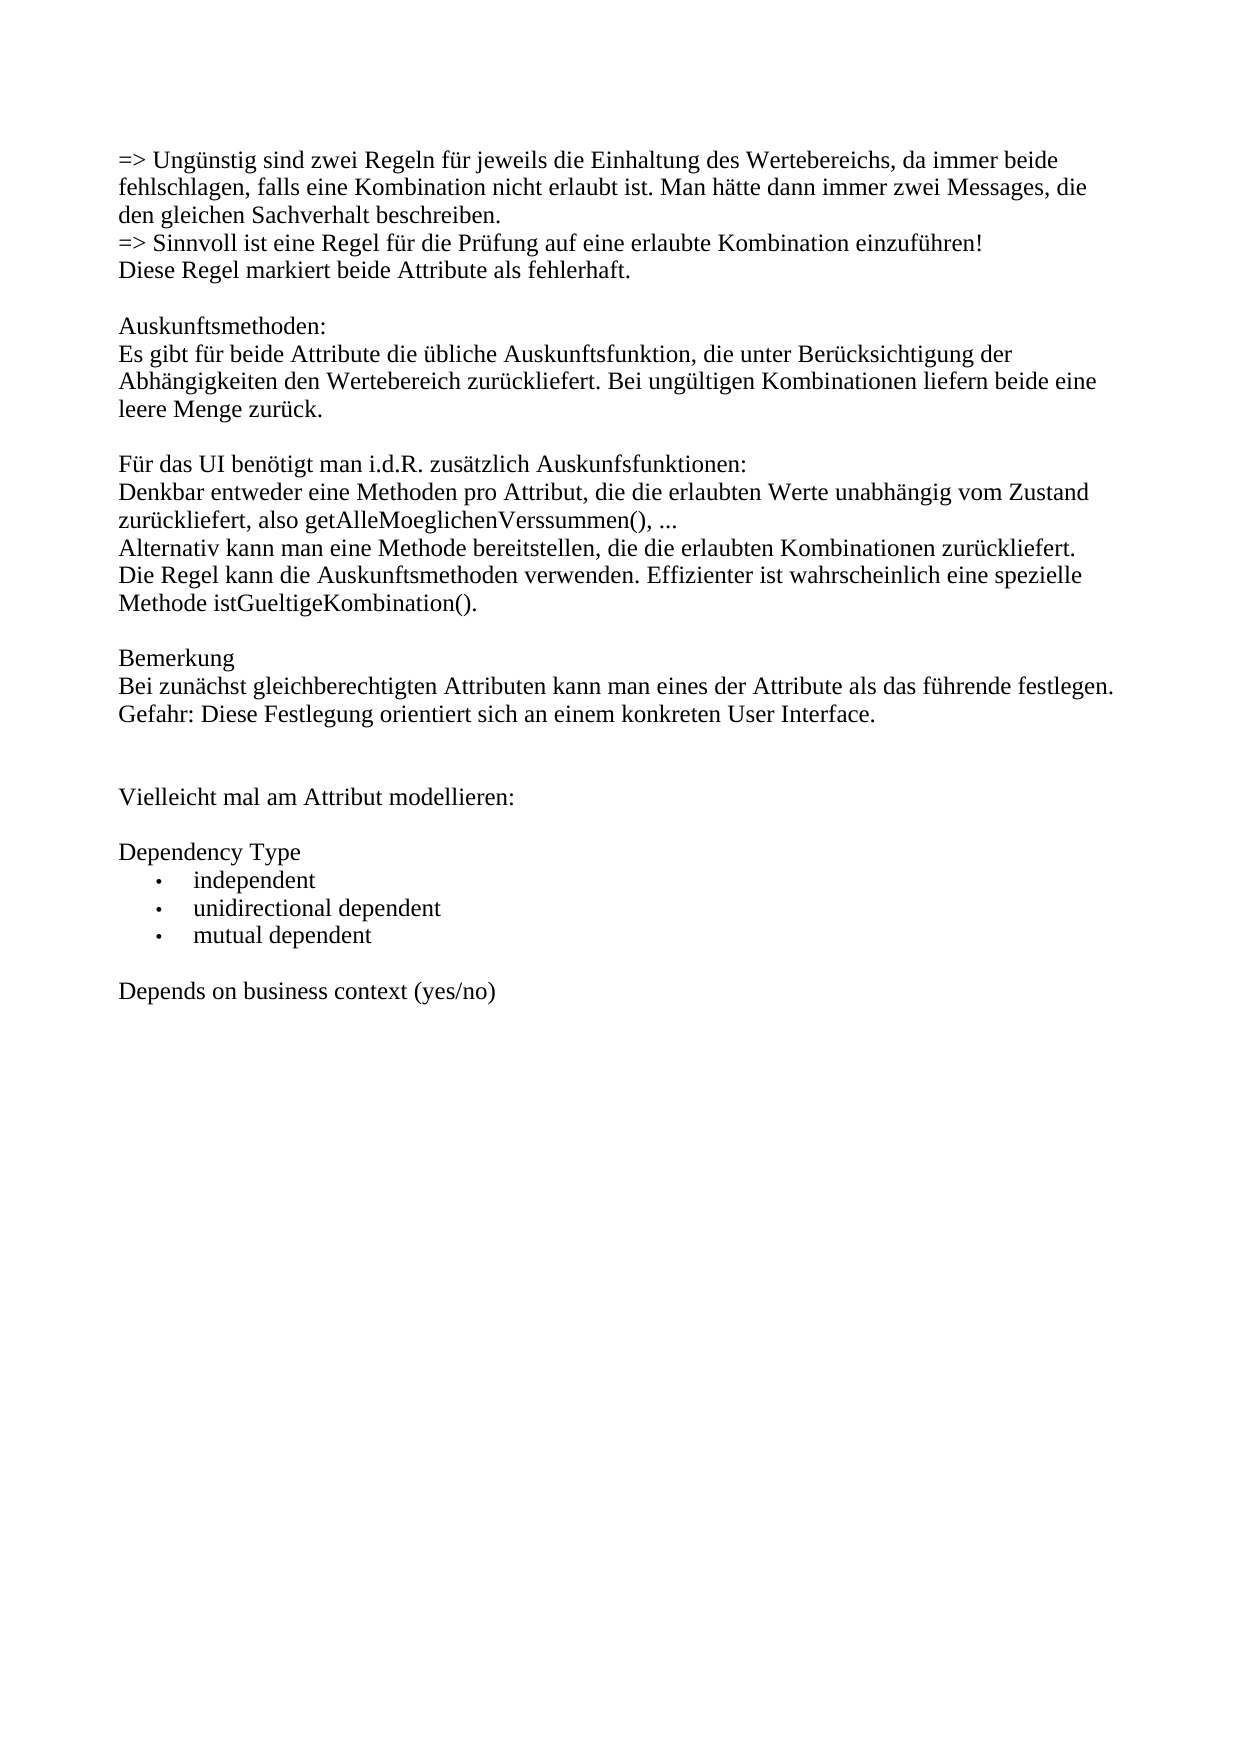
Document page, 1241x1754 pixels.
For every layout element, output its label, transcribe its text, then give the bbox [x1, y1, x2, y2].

list mutual dependent [156, 922, 1122, 949]
text Vielleicht mal am Attribut modellieren: [118, 783, 1122, 811]
text Bei zunächst gleichberechtigten Attributen kann man eines der Attribute als das führende festlegen. [118, 672, 1122, 700]
text => Sinnvoll ist eine Regel für die Prüfung auf eine erlaubte Kombination einzuführen! Diese Regel markiert beide Attribute als fehlerhaft. [118, 229, 1122, 284]
text Für das UI benötigt man i.d.R. zusätzlich Auskunfsfunktionen: [118, 451, 1122, 478]
text Dependency Type [118, 838, 1122, 866]
text => Ungünstig sind zwei Regeln für jeweils die Einhaltung des Wertebereichs, da immer beide fehlschlagen, falls eine Kombination nicht erlaubt ist. Man hätte dann immer zwei Messages, die den gleichen Sachverhalt beschreiben. [118, 146, 1122, 229]
text Denkbar entweder eine Methoden pro Attribut, die die erlaubten Werte unabhängig vom Zustand zurückliefert, also getAlleMoeglichenVerssummen(), ... [118, 478, 1122, 534]
text Bemerkung [118, 644, 1122, 672]
text Gefahr: Diese Festlegung orientiert sich an einem konkreten User Interface. [118, 700, 1122, 728]
text Auskunftsmethoden: [118, 312, 1122, 340]
text Es gibt für beide Attribute die übliche Auskunftsfunktion, die unter Berücksichtigung der Abhängigkeiten den Wertebereich zurückliefert. Bei ungültigen Kombinationen liefern beide eine leere Menge zurück. [118, 340, 1122, 423]
text Die Regel kann die Auskunftsmethoden verwenden. Effizienter ist wahrscheinlich eine spezielle Methode istGueltigeKombination(). [118, 561, 1122, 617]
list unidirectional dependent [156, 894, 1122, 922]
text Depends on business context (yes/no) [118, 977, 1122, 1005]
text Alternativ kann man eine Methode bereitstellen, die die erlaubten Kombinationen zurückliefert. [118, 534, 1122, 561]
list independent [156, 866, 1122, 894]
